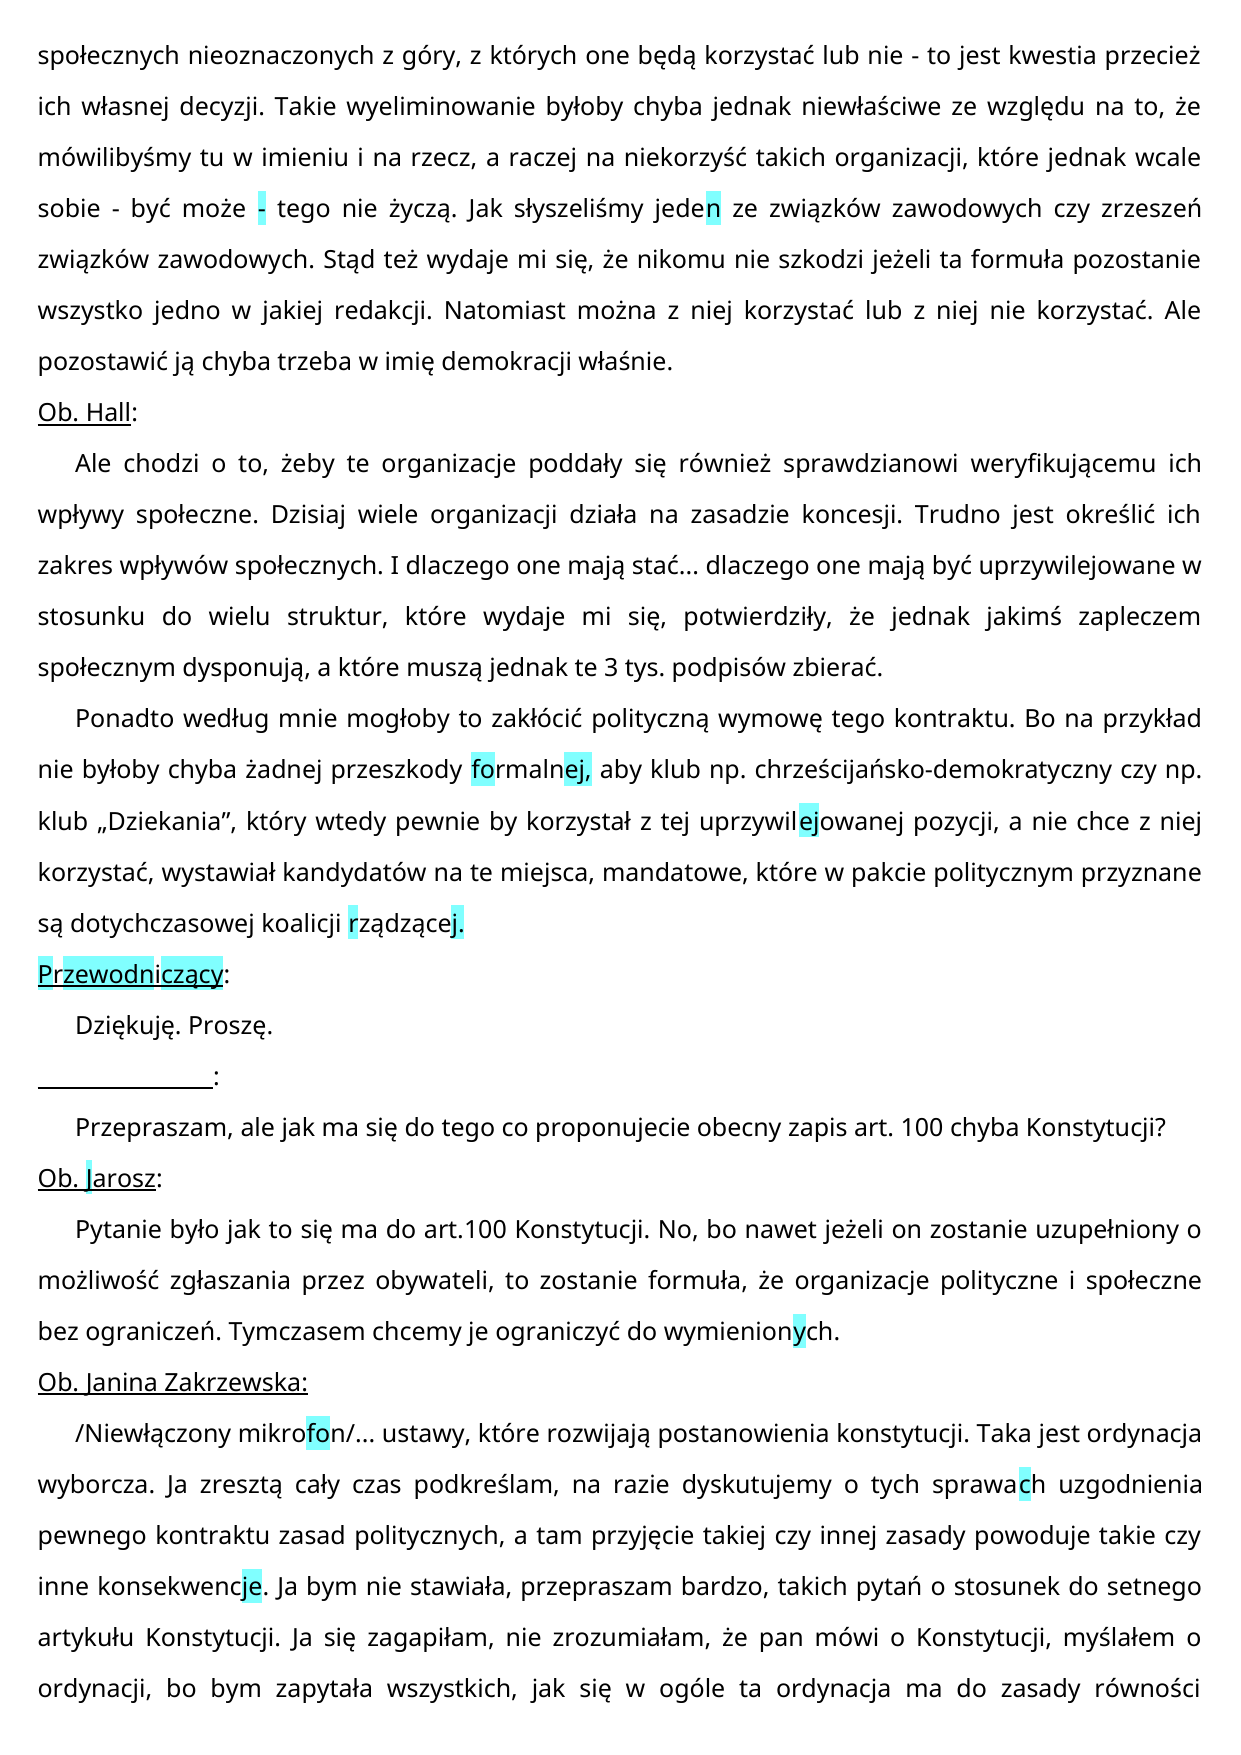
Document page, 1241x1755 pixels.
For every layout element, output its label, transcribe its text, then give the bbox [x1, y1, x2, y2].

text Pytanie było jak to się ma do art.100 Konstytucji. No, bo nawet jeżeli on zostanie uzupełniony o możliwość zgłaszania przez obywateli, to zostanie formuła, że organizacje polityczne i społeczne bez ograniczeń. Tymczasem chcemy je ograniczyć do wymienionych. [37, 1211, 1203, 1348]
text Ob. Janina Zakrzewska: [37, 1364, 1203, 1399]
text Przewodniczący: [37, 956, 1203, 990]
text Ob. Jarosz: [37, 1160, 1203, 1194]
text Ob. Hall: [37, 395, 1203, 429]
text : [37, 1058, 1203, 1092]
text /Niewłączony mikrofon/... ustawy, które rozwijają postanowienia konstytucji. Taka jest ordynacja wyborcza. Ja zresztą cały czas podkreślam, na razie dyskutujemy o tych sprawach uzgodnienia pewnego kontraktu zasad politycznych, a tam przyjęcie takiej czy innej zasady powoduje takie czy inne konsekwencje. Ja bym nie stawiała, przepraszam bardzo, takich pytań o stosunek do setnego artykułu Konstytucji. Ja się zagapiłam, nie zrozumiałam, że pan mówi o Konstytucji, myślałem o ordynacji, bo bym zapytała wszystkich, jak się w ogóle ta ordynacja ma do zasady równości [37, 1416, 1203, 1705]
text Ponadto według mnie mogłoby to zakłócić polityczną wymowę tego kontraktu. Bo na przykład nie byłoby chyba żadnej przeszkody formalnej, aby klub np. chrześcijańsko-demokratyczny czy np. klub „Dziekania”, który wtedy pewnie by korzystał z tej uprzywilejowanej pozycji, a nie chce z niej korzystać, wystawiał kandydatów na te miejsca, mandatowe, które w pakcie politycznym przyznane są dotychczasowej koalicji rządzącej. [37, 701, 1203, 939]
text Przepraszam, ale jak ma się do tego co proponujecie obecny zapis art. 100 chyba Konstytucji? [37, 1109, 1203, 1143]
text społecznych nieoznaczonych z góry, z których one będą korzystać lub nie - to jest kwestia przecież ich własnej decyzji. Takie wyeliminowanie byłoby chyba jednak niewłaściwe ze względu na to, że mówilibyśmy tu w imieniu i na rzecz, a raczej na niekorzyść takich organizacji, które jednak wcale sobie - być może - tego nie życzą. Jak słyszeliśmy jeden ze związków zawodowych czy zrzeszeń związków zawodowych. Stąd też wydaje mi się, że nikomu nie szkodzi jeżeli ta formuła pozostanie wszystko jedno w jakiej redakcji. Natomiast można z niej korzystać lub z niej nie korzystać. Ale pozostawić ją chyba trzeba w imię demokracji właśnie. [37, 37, 1203, 378]
text Dziękuję. Proszę. [37, 1007, 1203, 1041]
text Ale chodzi o to, żeby te organizacje poddały się również sprawdzianowi weryfikującemu ich wpływy społeczne. Dzisiaj wiele organizacji działa na zasadzie koncesji. Trudno jest określić ich zakres wpływów społecznych. I dlaczego one mają stać... dlaczego one mają być uprzywilejowane w stosunku do wielu struktur, które wydaje mi się, potwierdziły, że jednak jakimś zapleczem społecznym dysponują, a które muszą jednak te 3 tys. podpisów zbierać. [37, 446, 1203, 684]
